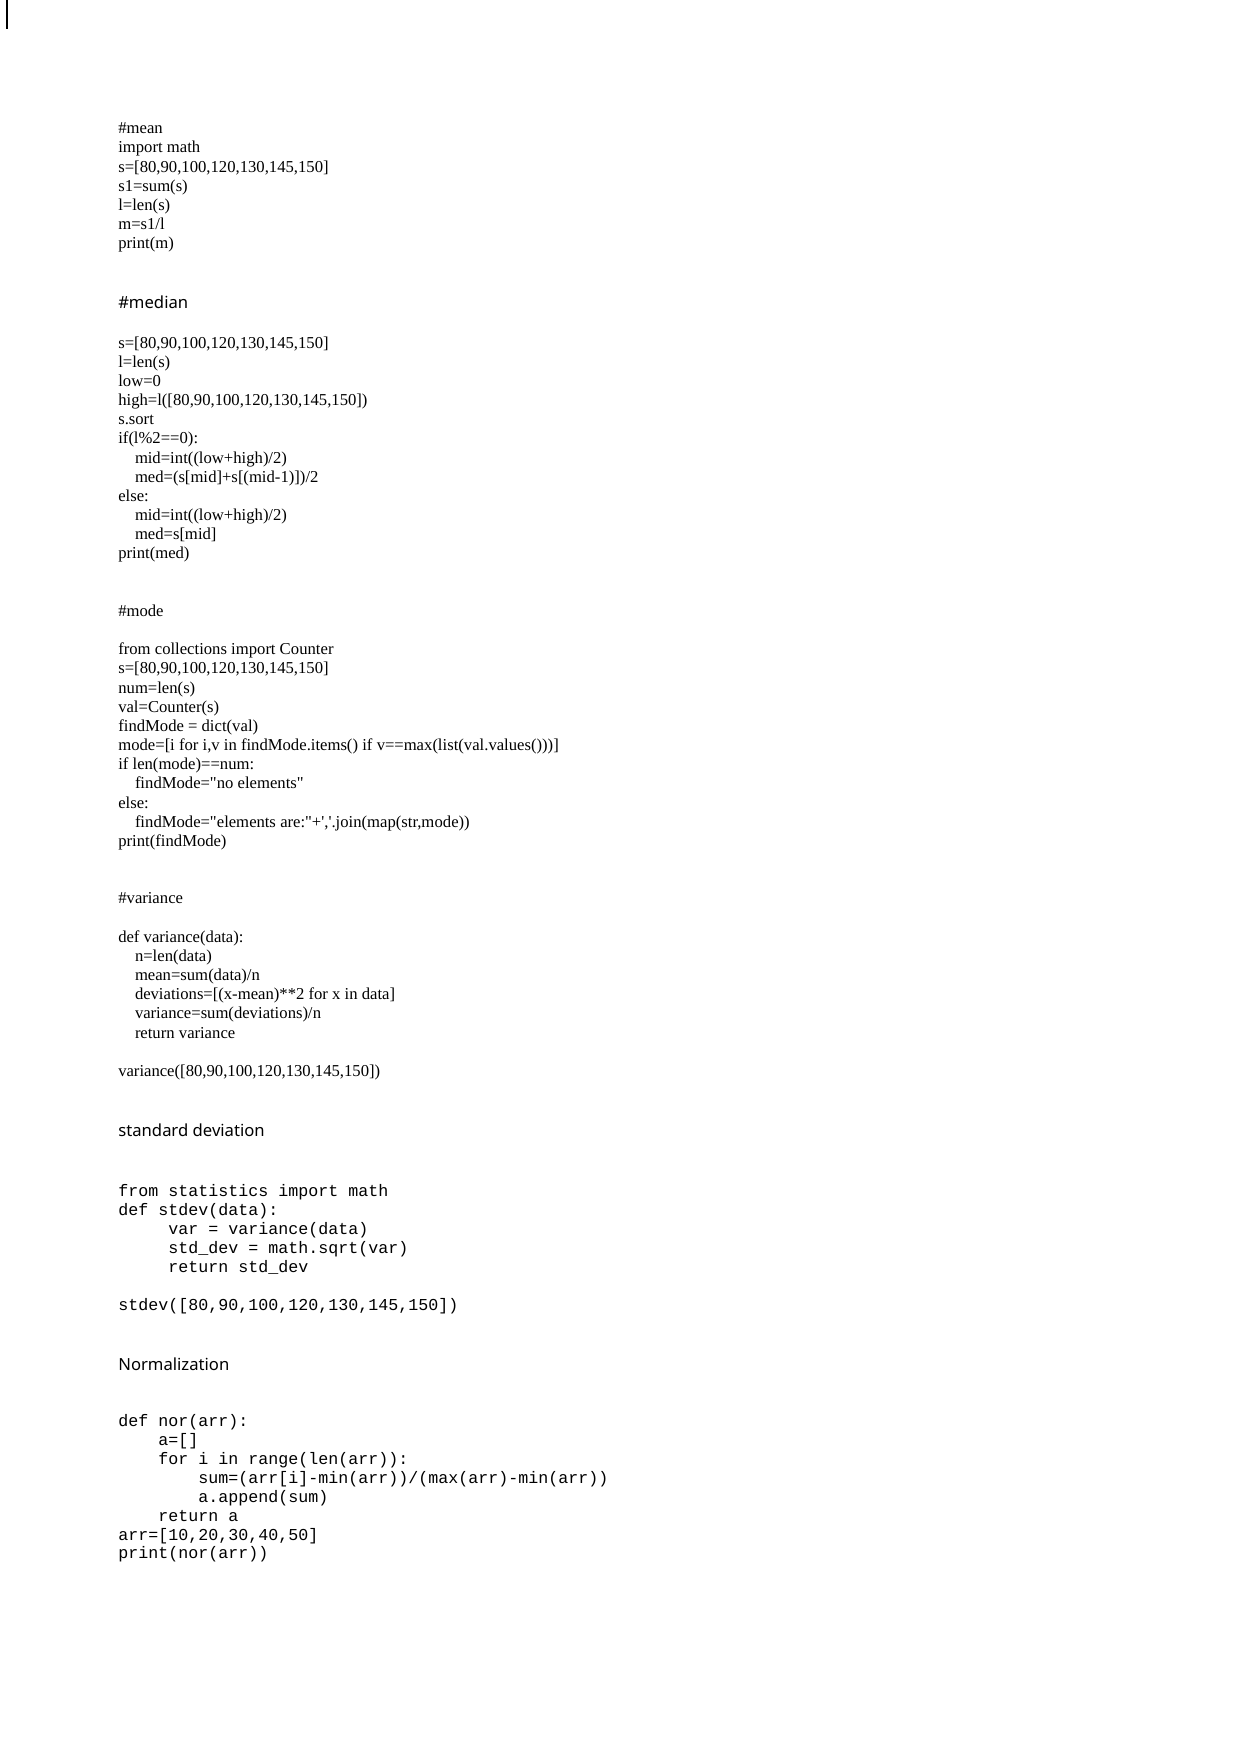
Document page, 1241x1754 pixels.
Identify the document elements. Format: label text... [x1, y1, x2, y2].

text return std_dev [118, 1258, 1122, 1277]
text arr=[10,20,30,40,50] [118, 1526, 1122, 1545]
text if(l%2==0): [118, 428, 1122, 447]
text def stdev(data): [118, 1202, 1122, 1221]
subtitle #median [118, 291, 1122, 313]
text from statistics import math [118, 1183, 1122, 1202]
text #mode [118, 601, 1122, 620]
subtitle standard deviation [118, 1118, 1122, 1141]
text variance=sum(deviations)/n [118, 1003, 1122, 1022]
text var = variance(data) [118, 1221, 1122, 1239]
text med=(s[mid]+s[(mid-1)])/2 [118, 467, 1122, 486]
text findMode = dict(val) [118, 716, 1122, 735]
text else: [118, 486, 1122, 505]
text s=[80,90,100,120,130,145,150] [118, 332, 1122, 352]
text a=[] [118, 1432, 1122, 1451]
text s=[80,90,100,120,130,145,150] [118, 156, 1122, 176]
text def nor(arr): [118, 1413, 1122, 1432]
text n=len(data) [118, 946, 1122, 965]
text m=s1/l [118, 214, 1122, 233]
text findMode="no elements" [118, 773, 1122, 792]
text def variance(data): [118, 927, 1122, 946]
text mean=sum(data)/n [118, 965, 1122, 984]
text sum=(arr[i]-min(arr))/(max(arr)-min(arr)) [118, 1469, 1122, 1488]
text for i in range(len(arr)): [118, 1451, 1122, 1469]
text l=len(s) [118, 195, 1122, 214]
text deviations=[(x-mean)**2 for x in data] [118, 984, 1122, 1003]
text print(med) [118, 543, 1122, 562]
text num=len(s) [118, 677, 1122, 697]
text if len(mode)==num: [118, 754, 1122, 773]
text mid=int((low+high)/2) [118, 505, 1122, 524]
text else: [118, 792, 1122, 812]
text high=l([80,90,100,120,130,145,150]) [118, 390, 1122, 409]
text l=len(s) [118, 352, 1122, 371]
text findMode="elements are:"+','.join(map(str,mode)) [118, 812, 1122, 831]
text stdev([80,90,100,120,130,145,150]) [118, 1296, 1122, 1315]
text mid=int((low+high)/2) [118, 447, 1122, 467]
text print(nor(arr)) [118, 1545, 1122, 1564]
text from collections import Counter [118, 639, 1122, 658]
text mode=[i for i,v in findMode.items() if v==max(list(val.values()))] [118, 735, 1122, 754]
text #mean [118, 118, 1122, 137]
text std_dev = math.sqrt(var) [118, 1239, 1122, 1258]
text a.append(sum) [118, 1488, 1122, 1507]
text return a [118, 1507, 1122, 1526]
text s=[80,90,100,120,130,145,150] [118, 658, 1122, 677]
text print(findMode) [118, 831, 1122, 850]
text #variance [118, 888, 1122, 907]
text variance([80,90,100,120,130,145,150]) [118, 1061, 1122, 1080]
subtitle Normalization [118, 1353, 1122, 1375]
text print(m) [118, 233, 1122, 252]
text return variance [118, 1022, 1122, 1042]
text import math [118, 137, 1122, 156]
text s.sort [118, 409, 1122, 428]
text low=0 [118, 371, 1122, 390]
text val=Counter(s) [118, 697, 1122, 716]
text med=s[mid] [118, 524, 1122, 543]
text s1=sum(s) [118, 176, 1122, 195]
